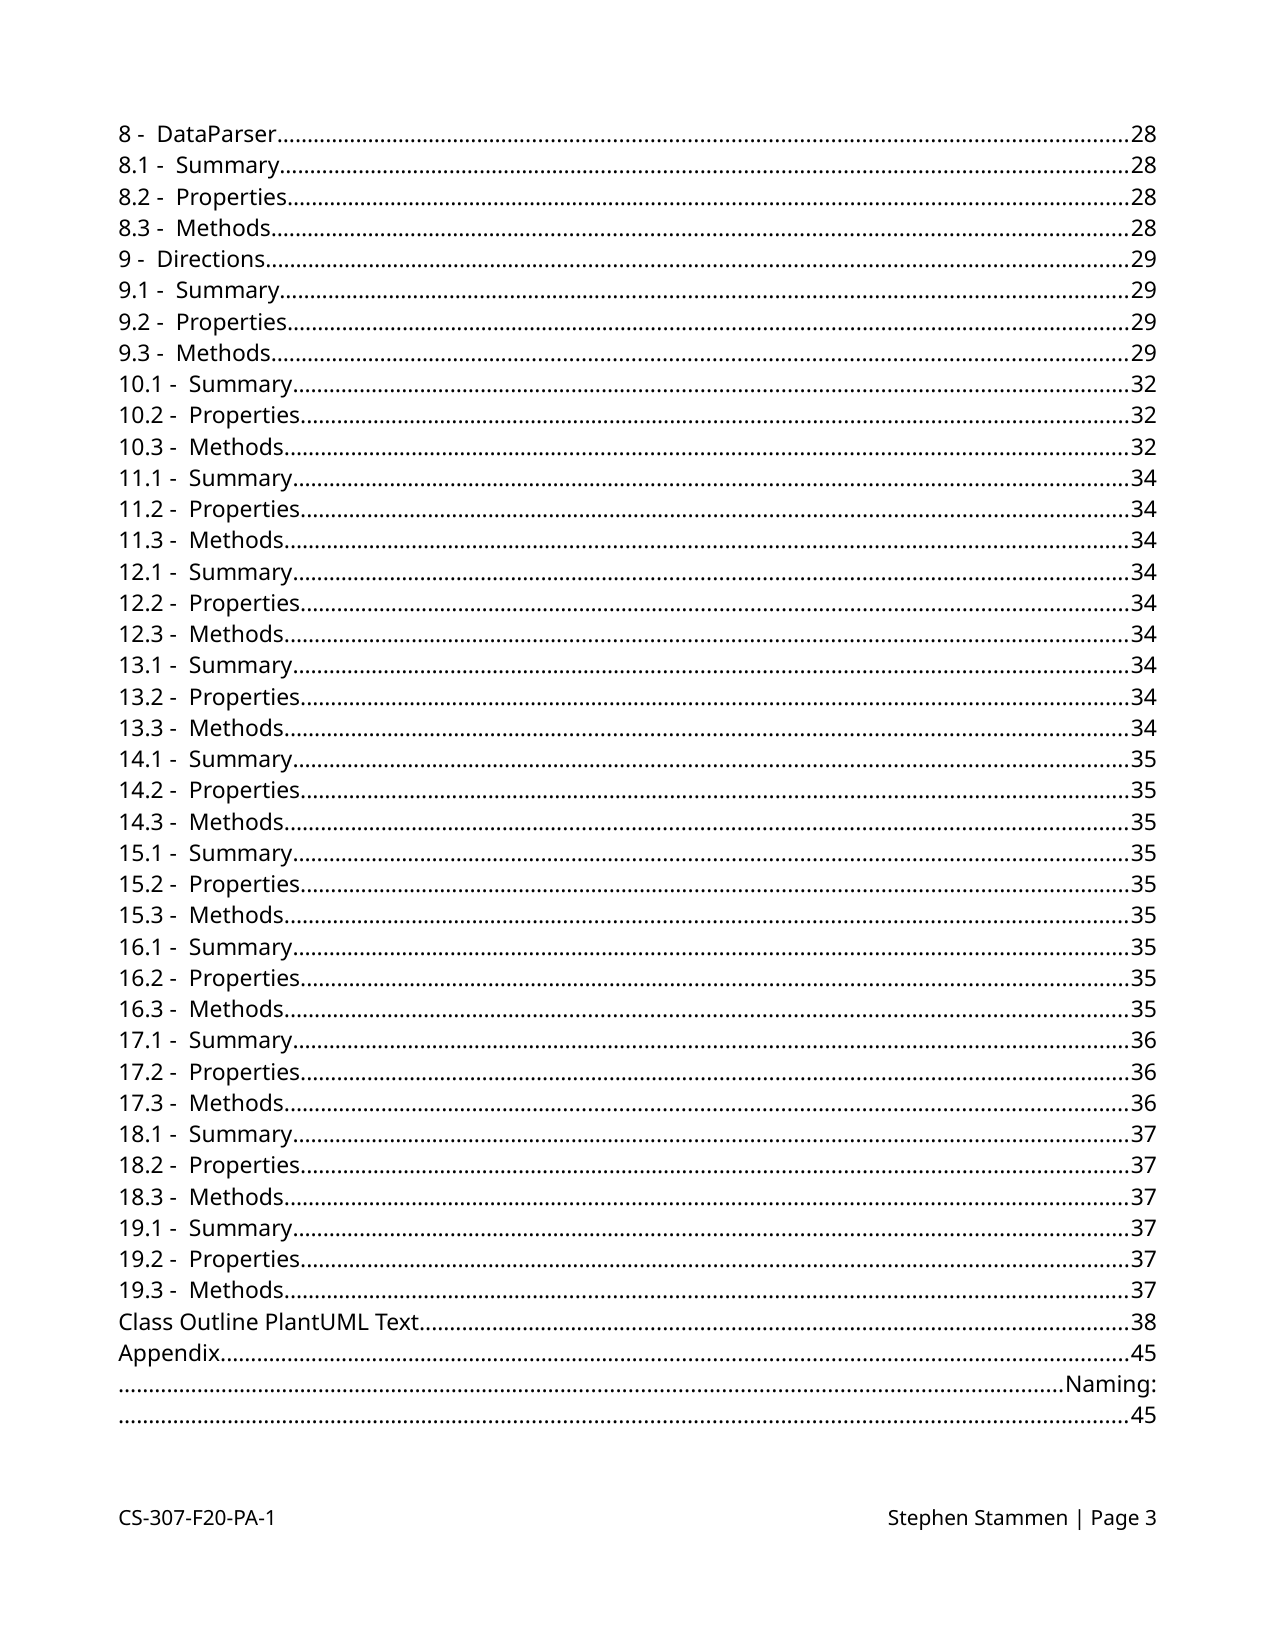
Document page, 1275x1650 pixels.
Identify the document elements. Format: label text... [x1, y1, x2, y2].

text Class Outline PlantUML Text 38 [118, 1306, 1157, 1337]
text 17.2 - Properties 36 [118, 1056, 1157, 1087]
text 8.3 - Methods 28 [118, 212, 1157, 243]
text 16.2 - Properties 35 [118, 962, 1157, 993]
text 19.2 - Properties 37 [118, 1243, 1157, 1274]
text 15.2 - Properties 35 [118, 868, 1157, 899]
text 15.3 - Methods 35 [118, 899, 1157, 931]
text Naming: 45 [118, 1368, 1157, 1431]
text 11.2 - Properties 34 [118, 493, 1157, 524]
text 18.1 - Summary 37 [118, 1118, 1157, 1149]
text 9 - Directions 29 [118, 243, 1157, 274]
text 10.1 - Summary 32 [118, 368, 1157, 399]
text 13.1 - Summary 34 [118, 649, 1157, 681]
text 14.2 - Properties 35 [118, 774, 1157, 806]
text 16.3 - Methods 35 [118, 993, 1157, 1024]
text 9.2 - Properties 29 [118, 306, 1157, 337]
text 12.3 - Methods 34 [118, 618, 1157, 649]
text 10.2 - Properties 32 [118, 399, 1157, 431]
text 17.1 - Summary 36 [118, 1024, 1157, 1056]
text 18.3 - Methods 37 [118, 1181, 1157, 1212]
text 12.2 - Properties 34 [118, 587, 1157, 618]
text 14.3 - Methods 35 [118, 806, 1157, 837]
text 16.1 - Summary 35 [118, 931, 1157, 962]
text 8.1 - Summary 28 [118, 149, 1157, 181]
text 15.1 - Summary 35 [118, 837, 1157, 868]
text 18.2 - Properties 37 [118, 1149, 1157, 1181]
text 11.3 - Methods 34 [118, 524, 1157, 556]
text 14.1 - Summary 35 [118, 743, 1157, 774]
text 9.3 - Methods 29 [118, 337, 1157, 368]
text 13.2 - Properties 34 [118, 681, 1157, 712]
text 19.1 - Summary 37 [118, 1212, 1157, 1243]
text 13.3 - Methods 34 [118, 712, 1157, 743]
text 8.2 - Properties 28 [118, 181, 1157, 212]
text 12.1 - Summary 34 [118, 556, 1157, 587]
text Appendix 45 [118, 1337, 1157, 1368]
text 11.1 - Summary 34 [118, 462, 1157, 493]
text 8 - DataParser 28 [118, 118, 1157, 149]
text 10.3 - Methods 32 [118, 431, 1157, 462]
text 19.3 - Methods 37 [118, 1274, 1157, 1306]
text 17.3 - Methods 36 [118, 1087, 1157, 1118]
text 9.1 - Summary 29 [118, 274, 1157, 306]
